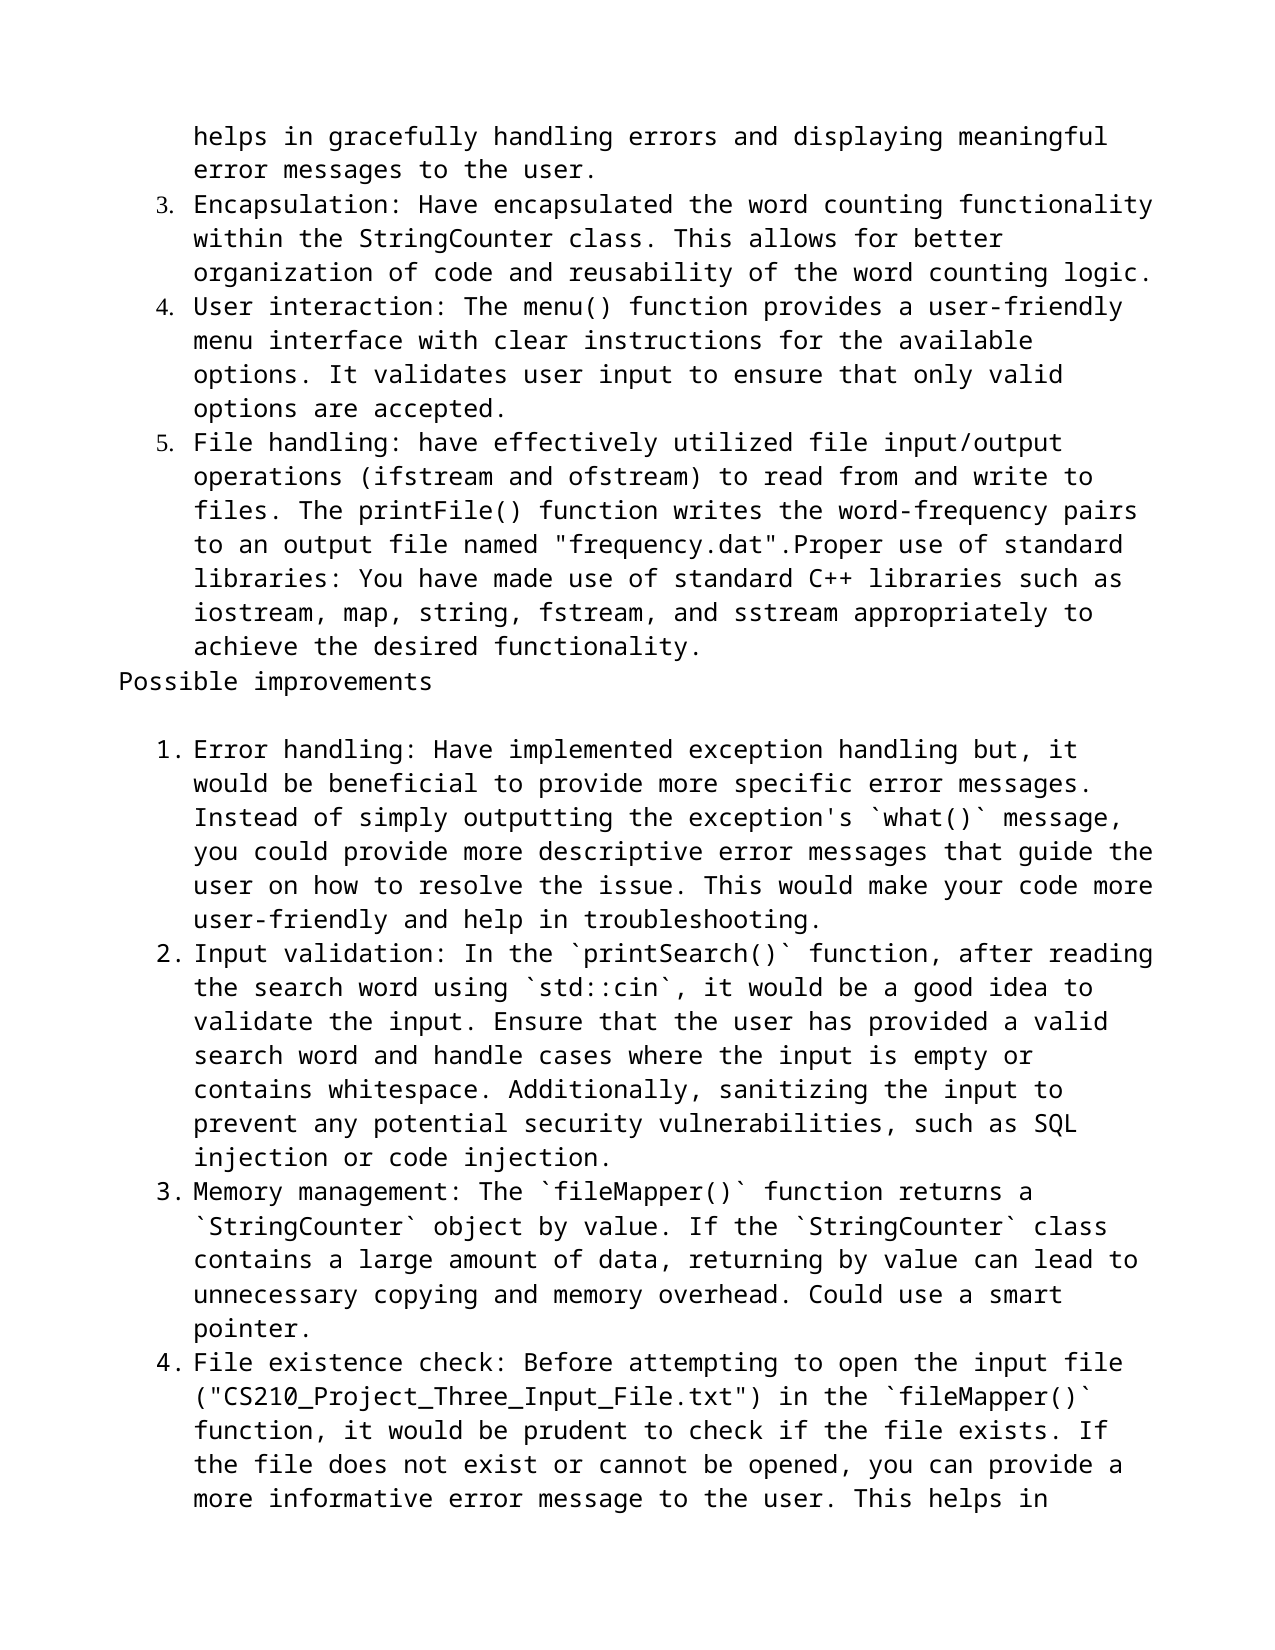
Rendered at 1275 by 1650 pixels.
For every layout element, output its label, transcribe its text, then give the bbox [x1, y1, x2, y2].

list Encapsulation: Have encapsulated the word counting functionality within the StringCounter class. This allows for better organization of code and reusability of the word counting logic. [156, 186, 1157, 288]
list Input validation: In the `printSearch()` function, after reading the search word using `std::cin`, it would be a good idea to validate the input. Ensure that the user has provided a valid search word and handle cases where the input is empty or contains whitespace. Additionally, sanitizing the input to prevent any potential security vulnerabilities, such as SQL injection or code injection. [156, 936, 1157, 1174]
list User interaction: The menu() function provides a user-friendly menu interface with clear instructions for the available options. It validates user input to ensure that only valid options are accepted. [156, 288, 1157, 425]
list File handling: have effectively utilized file input/output operations (ifstream and ofstream) to read from and write to files. The printFile() function writes the word-frequency pairs to an output file named "frequency.dat".Proper use of standard libraries: You have made use of standard C++ libraries such as iostream, map, string, fstream, and sstream appropriately to achieve the desired functionality. [156, 425, 1157, 663]
text Possible improvements [118, 663, 1157, 697]
list Error handling: Have implemented exception handling but, it would be beneficial to provide more specific error messages. Instead of simply outputting the exception's `what()` message, you could provide more descriptive error messages that guide the user on how to resolve the issue. This would make your code more user-friendly and help in troubleshooting. [156, 731, 1157, 936]
list Memory management: The `fileMapper()` function returns a `StringCounter` object by value. If the `StringCounter` class contains a large amount of data, returning by value can lead to unnecessary copying and memory overhead. Could use a smart pointer. [156, 1174, 1157, 1344]
list File existence check: Before attempting to open the input file ("CS210_Project_Three_Input_File.txt") in the `fileMapper()` function, it would be prudent to check if the file exists. If the file does not exist or cannot be opened, you can provide a more informative error message to the user. This helps in [156, 1344, 1157, 1515]
list helps in gracefully handling errors and displaying meaningful error messages to the user. [156, 118, 1157, 186]
